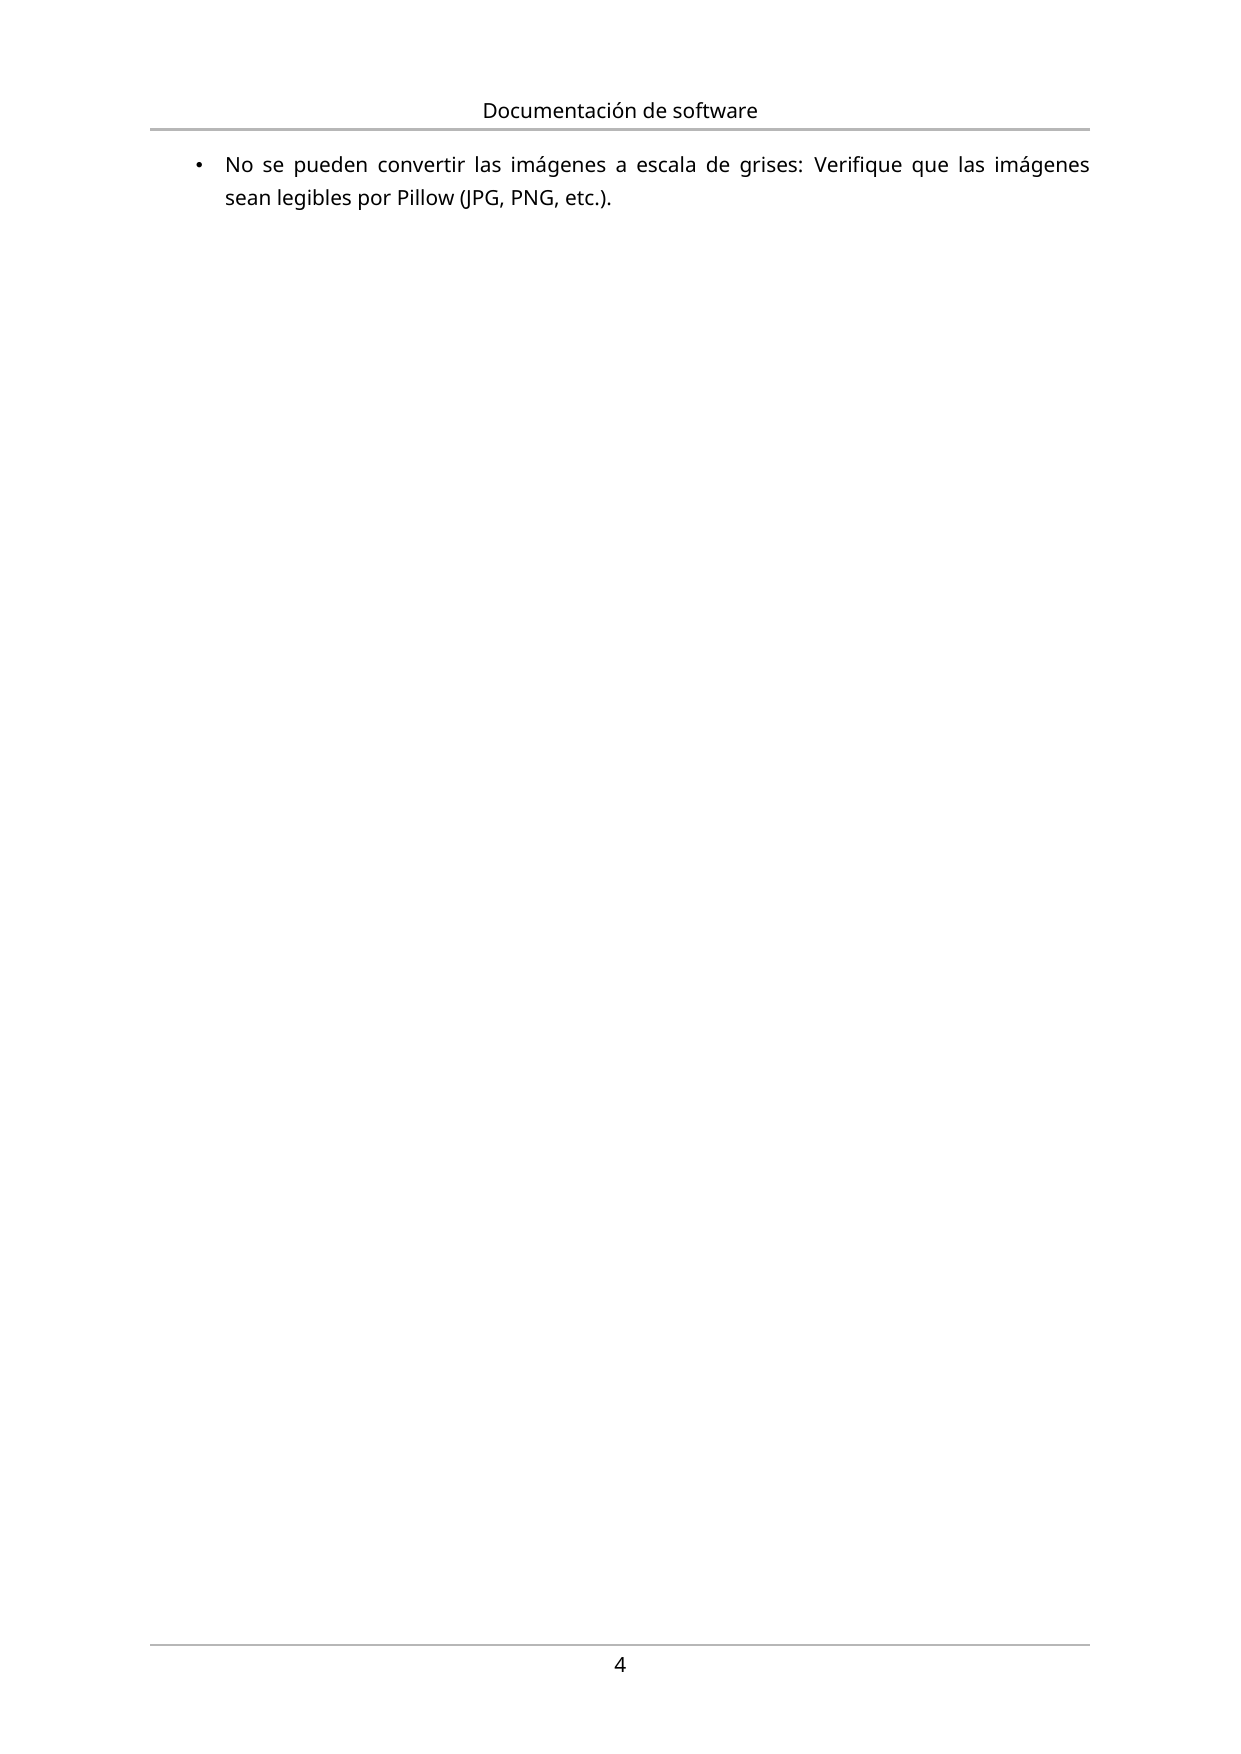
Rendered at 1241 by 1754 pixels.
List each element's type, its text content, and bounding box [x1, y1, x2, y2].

list No se pueden convertir las imágenes a escala de grises: Verifique que las imágenes sean legibles por Pillow (JPG, PNG, etc.). [196, 150, 1090, 211]
